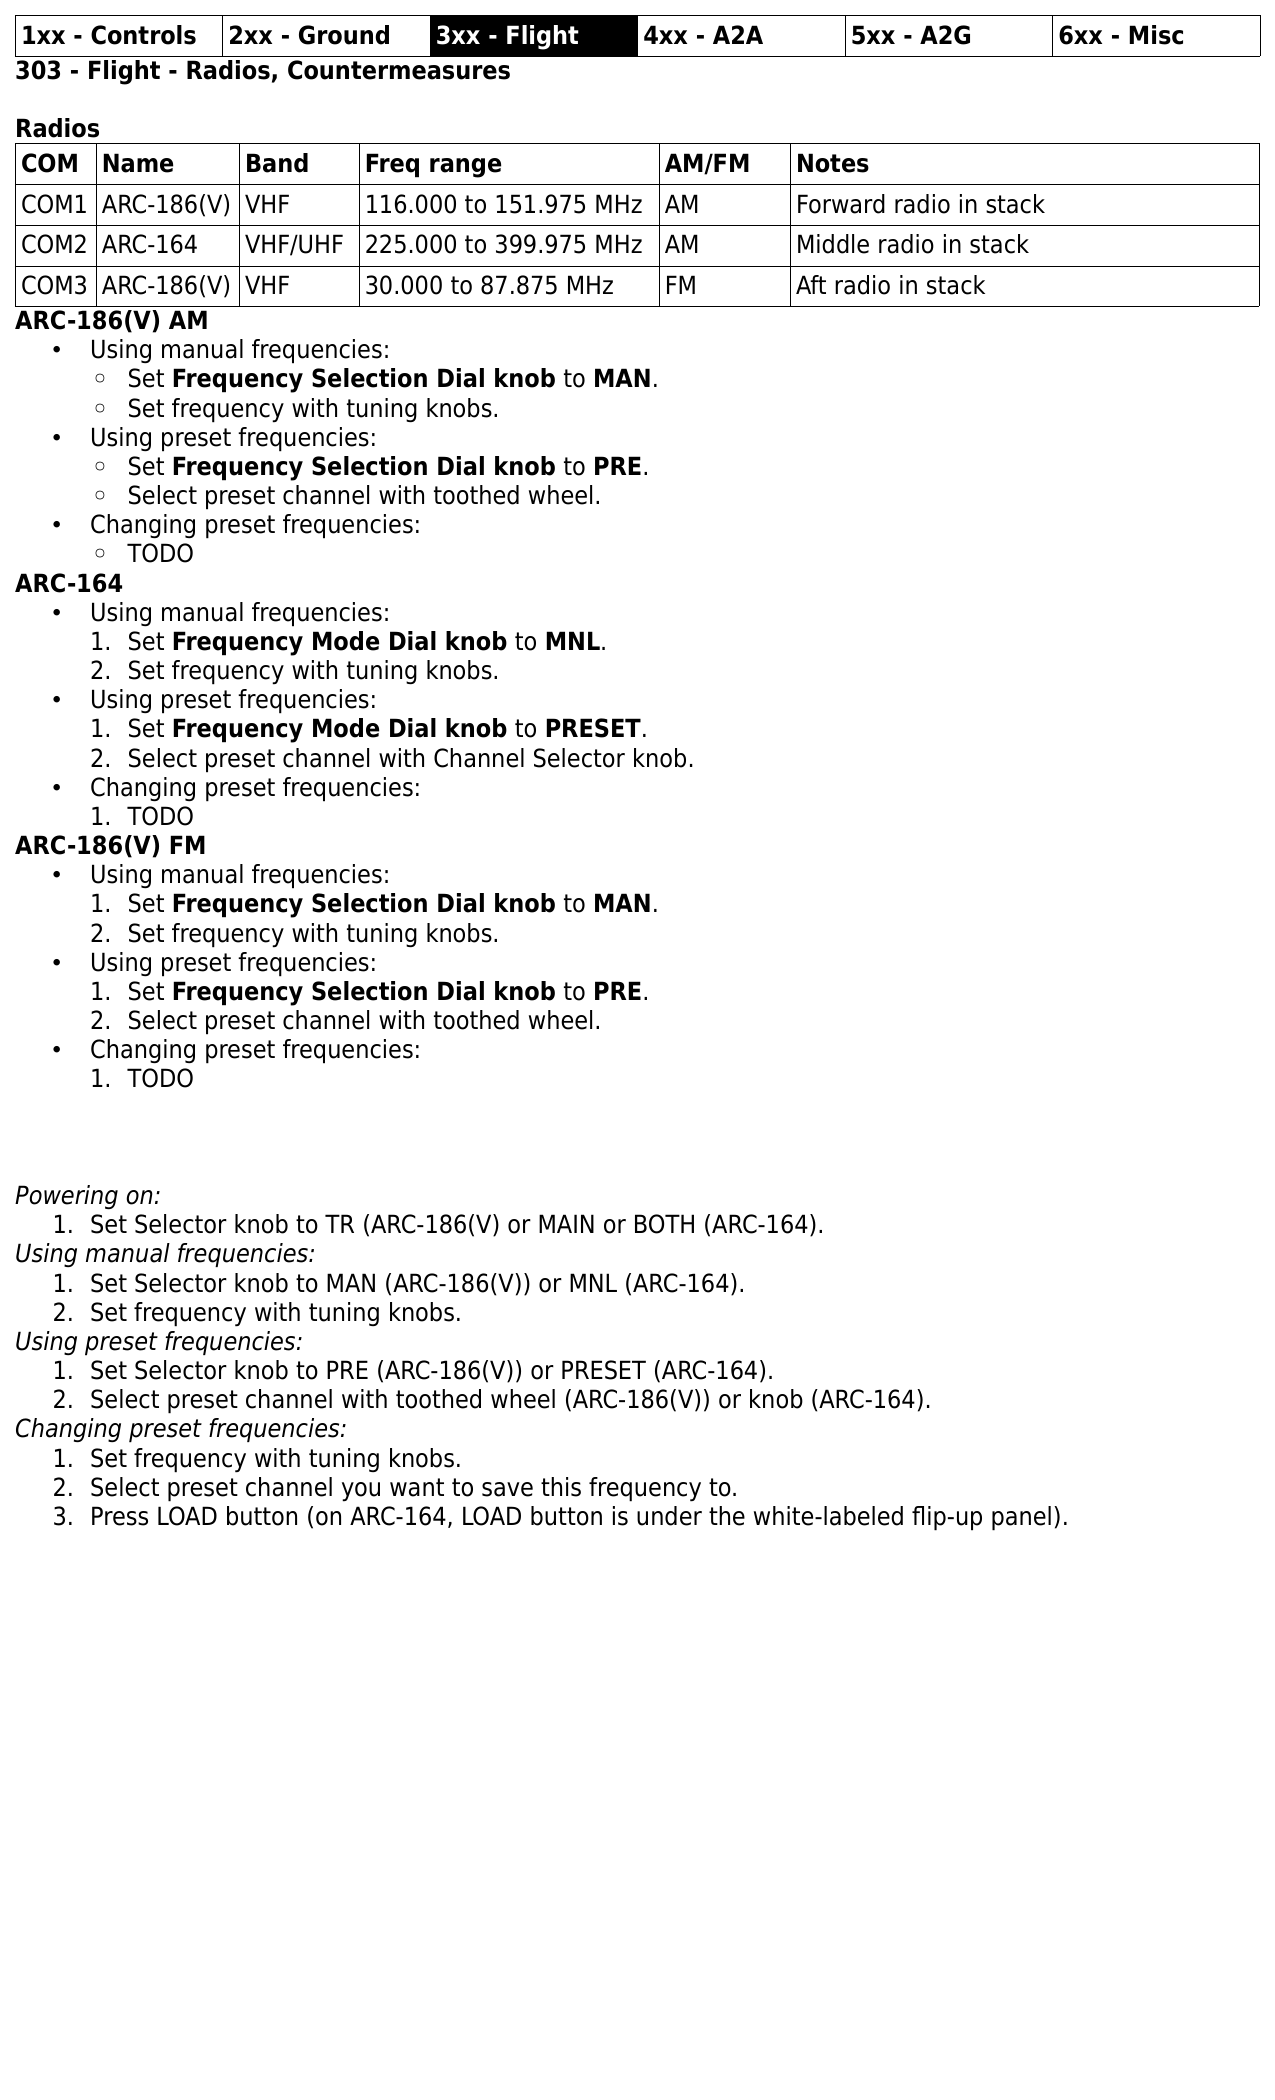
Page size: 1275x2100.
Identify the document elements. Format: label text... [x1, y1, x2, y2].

table_header Name [97, 144, 239, 184]
table_cell FM [660, 267, 790, 306]
list Changing preset frequencies: [52, 1036, 1260, 1065]
list Using manual frequencies: [52, 861, 1260, 890]
list Set frequency with tuning knobs. [90, 919, 1260, 948]
table_cell 116.000 to 151.975 MHz [360, 185, 659, 225]
text Changing preset frequencies: [15, 1415, 1260, 1444]
list Set Frequency Selection Dial knob to PRE. [90, 452, 1260, 481]
table_header 5xx - A2G [846, 16, 1052, 56]
list Select preset channel with toothed wheel. [90, 1006, 1260, 1036]
table_header 2xx - Ground [223, 16, 430, 56]
text ARC-164 [15, 569, 1260, 598]
table_cell Middle radio in stack [791, 226, 1259, 266]
table_cell 30.000 to 87.875 MHz [360, 267, 659, 306]
list Select preset channel with Channel Selector knob. [90, 744, 1260, 773]
list Select preset channel you want to save this frequency to. [52, 1473, 1260, 1502]
list Set frequency with tuning knobs. [90, 656, 1260, 686]
table_cell AM [660, 226, 790, 266]
list Select preset channel with toothed wheel. [90, 481, 1260, 511]
table_header 4xx - A2A [638, 16, 845, 56]
list Press LOAD button (on ARC-164, LOAD button is under the white-labeled flip-up panel). [52, 1502, 1260, 1531]
table_cell Forward radio in stack [791, 185, 1259, 225]
list Using manual frequencies: [52, 336, 1260, 365]
list Set Frequency Selection Dial knob to MAN. [90, 365, 1260, 394]
table_cell AM [660, 185, 790, 225]
text ARC-186(V) FM [15, 831, 1260, 861]
list Set Frequency Mode Dial knob to PRESET. [90, 715, 1260, 744]
table_cell COM3 [16, 267, 96, 306]
table_cell ARC-186(V) [97, 185, 239, 225]
table_cell COM2 [16, 226, 96, 266]
list Set Frequency Mode Dial knob to MNL. [90, 627, 1260, 656]
list Using preset frequencies: [52, 423, 1260, 452]
list Set Selector knob to MAN (ARC-186(V)) or MNL (ARC-164). [52, 1269, 1260, 1298]
list Set frequency with tuning knobs. [90, 394, 1260, 423]
list Set Frequency Selection Dial knob to MAN. [90, 890, 1260, 919]
list TODO [90, 540, 1260, 569]
list Using manual frequencies: [52, 598, 1260, 627]
text Using preset frequencies: [15, 1327, 1260, 1356]
list Using preset frequencies: [52, 948, 1260, 977]
text Using manual frequencies: [15, 1240, 1260, 1269]
table_cell VHF [240, 267, 359, 306]
text Radios [15, 114, 1260, 143]
list Set Selector knob to TR (ARC-186(V) or MAIN or BOTH (ARC-164). [52, 1211, 1260, 1240]
list Using preset frequencies: [52, 686, 1260, 715]
list TODO [90, 1065, 1260, 1094]
table_header 6xx - Misc [1053, 16, 1260, 56]
table_header Freq range [360, 144, 659, 184]
table_header 1xx - Controls [16, 16, 222, 56]
table_cell VHF [240, 185, 359, 225]
list Changing preset frequencies: [52, 773, 1260, 802]
table_header 3xx - Flight [431, 16, 637, 56]
text ARC-186(V) AM [15, 306, 1260, 336]
table_cell VHF/UHF [240, 226, 359, 266]
text 303 - Flight - Radios, Countermeasures [15, 57, 1260, 85]
table_header Notes [791, 144, 1259, 184]
list TODO [90, 802, 1260, 831]
list Set frequency with tuning knobs. [52, 1444, 1260, 1473]
table_cell 225.000 to 399.975 MHz [360, 226, 659, 266]
table_header COM [16, 144, 96, 184]
list Set Frequency Selection Dial knob to PRE. [90, 977, 1260, 1006]
text Powering on: [15, 1181, 1260, 1211]
table_header AM/FM [660, 144, 790, 184]
table_cell Aft radio in stack [791, 267, 1259, 306]
list Set Selector knob to PRE (ARC-186(V)) or PRESET (ARC-164). [52, 1356, 1260, 1386]
table_cell ARC-186(V) [97, 267, 239, 306]
list Select preset channel with toothed wheel (ARC-186(V)) or knob (ARC-164). [52, 1386, 1260, 1415]
table_header Band [240, 144, 359, 184]
list Set frequency with tuning knobs. [52, 1298, 1260, 1327]
table_cell COM1 [16, 185, 96, 225]
table_cell ARC-164 [97, 226, 239, 266]
list Changing preset frequencies: [52, 511, 1260, 540]
